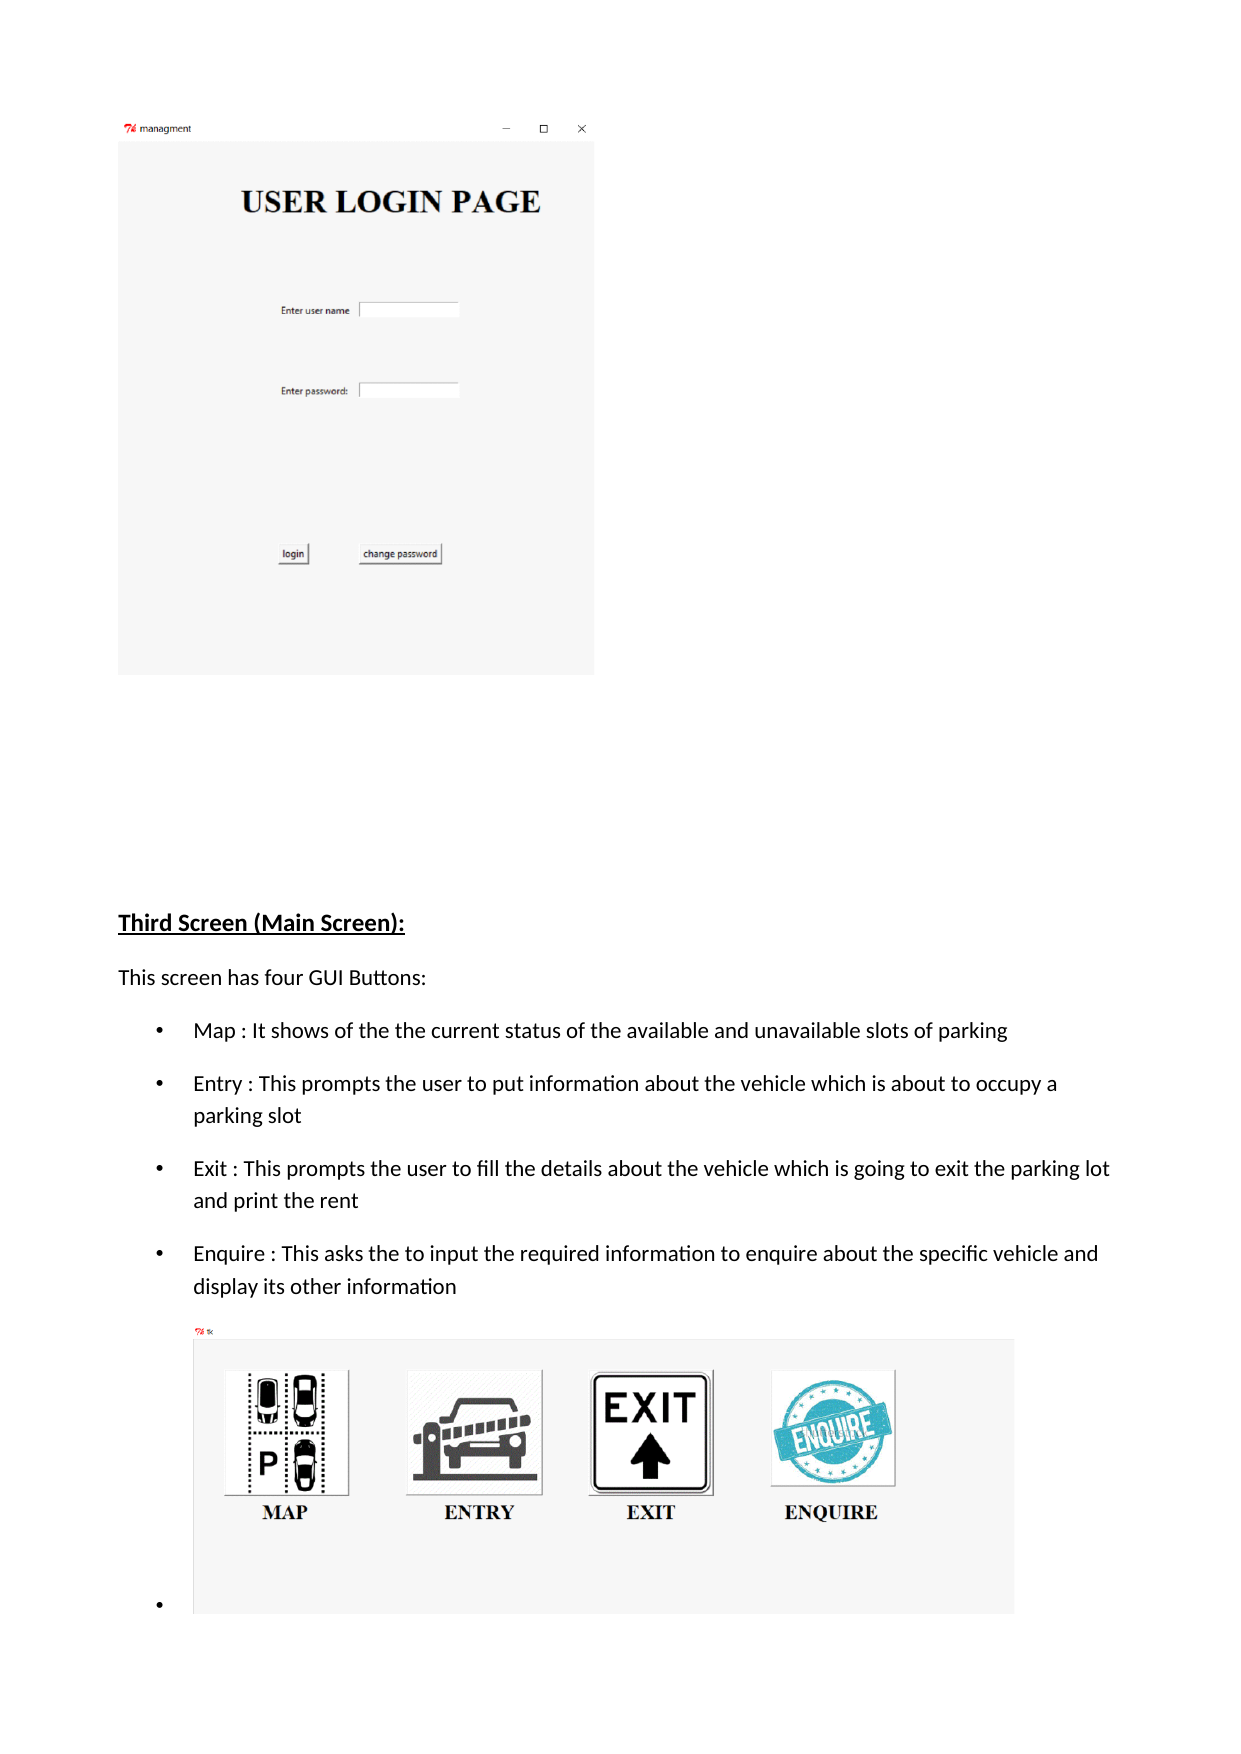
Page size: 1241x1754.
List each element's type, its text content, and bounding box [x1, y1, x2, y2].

text This screen has four GUI Buttons: [118, 963, 1122, 991]
list Entry : This prompts the user to put information about the vehicle which is about to occupy a parking slot [156, 1069, 1122, 1129]
list Enquire : This asks the to input the required information to enquire about the specific vehicle and display its other information [156, 1239, 1122, 1300]
list Exit : This prompts the user to fill the details about the vehicle which is going to exit the parking lot and print the rent [156, 1154, 1122, 1214]
text Third Screen (Main Screen): [118, 907, 1122, 938]
list Map : It shows of the the current status of the available and unavailable slots of parking [156, 1016, 1122, 1044]
